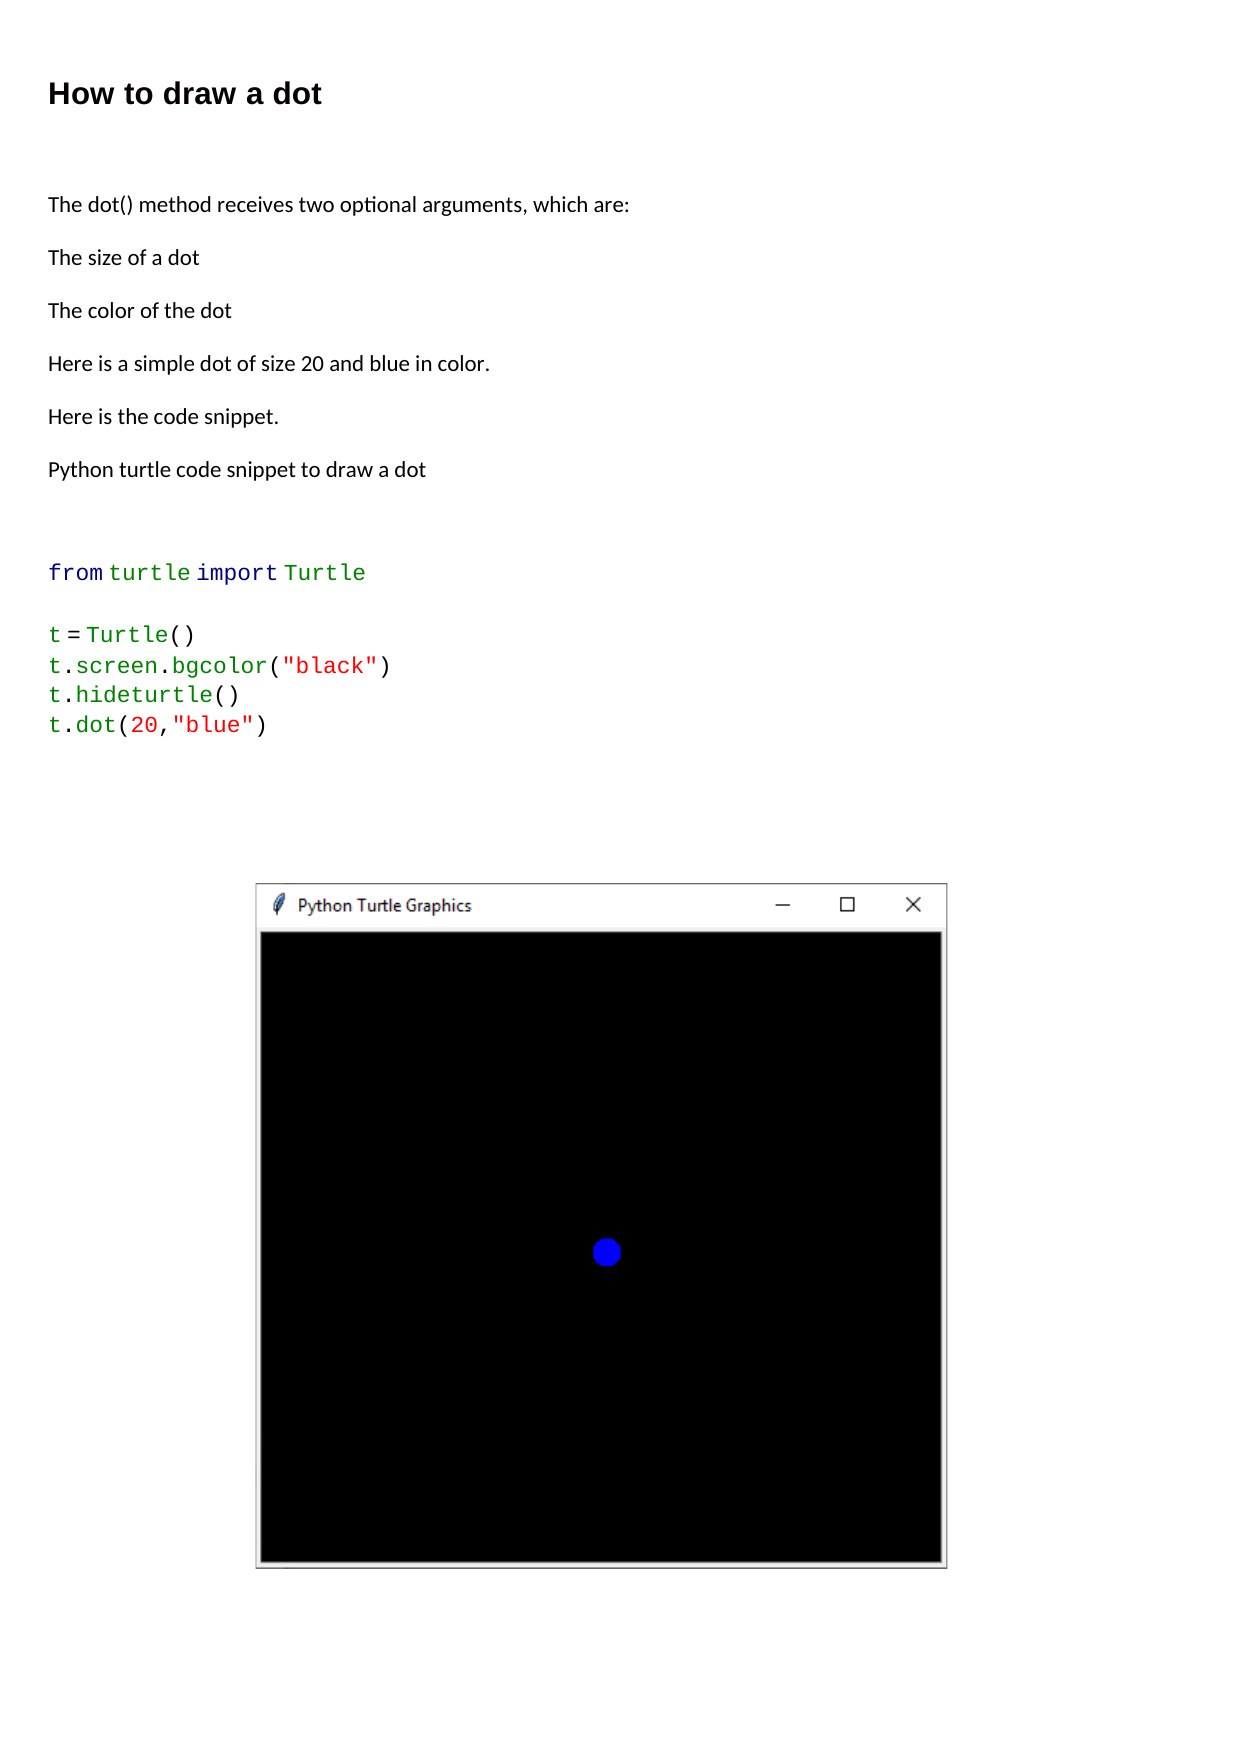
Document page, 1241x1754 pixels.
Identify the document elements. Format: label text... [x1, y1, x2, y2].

picture [255, 883, 948, 1569]
text Here is the code snippet. [48, 402, 1192, 430]
text t.dot(20,"blue") [48, 714, 1192, 739]
text t.screen.bgcolor("black") [48, 654, 1192, 680]
text Here is a simple dot of size 20 and blue in color. [48, 349, 1192, 377]
text How to draw a dot [48, 75, 1192, 111]
text The dot() method receives two optional arguments, which are: [48, 190, 1192, 218]
text Python turtle code snippet to draw a dot [48, 455, 1192, 483]
text The size of a dot [48, 243, 1192, 271]
text t.hideturtle() [48, 684, 1192, 710]
text t = Turtle() [48, 624, 1192, 650]
text from turtle import Turtle [48, 561, 1192, 587]
text The color of the dot [48, 296, 1192, 324]
